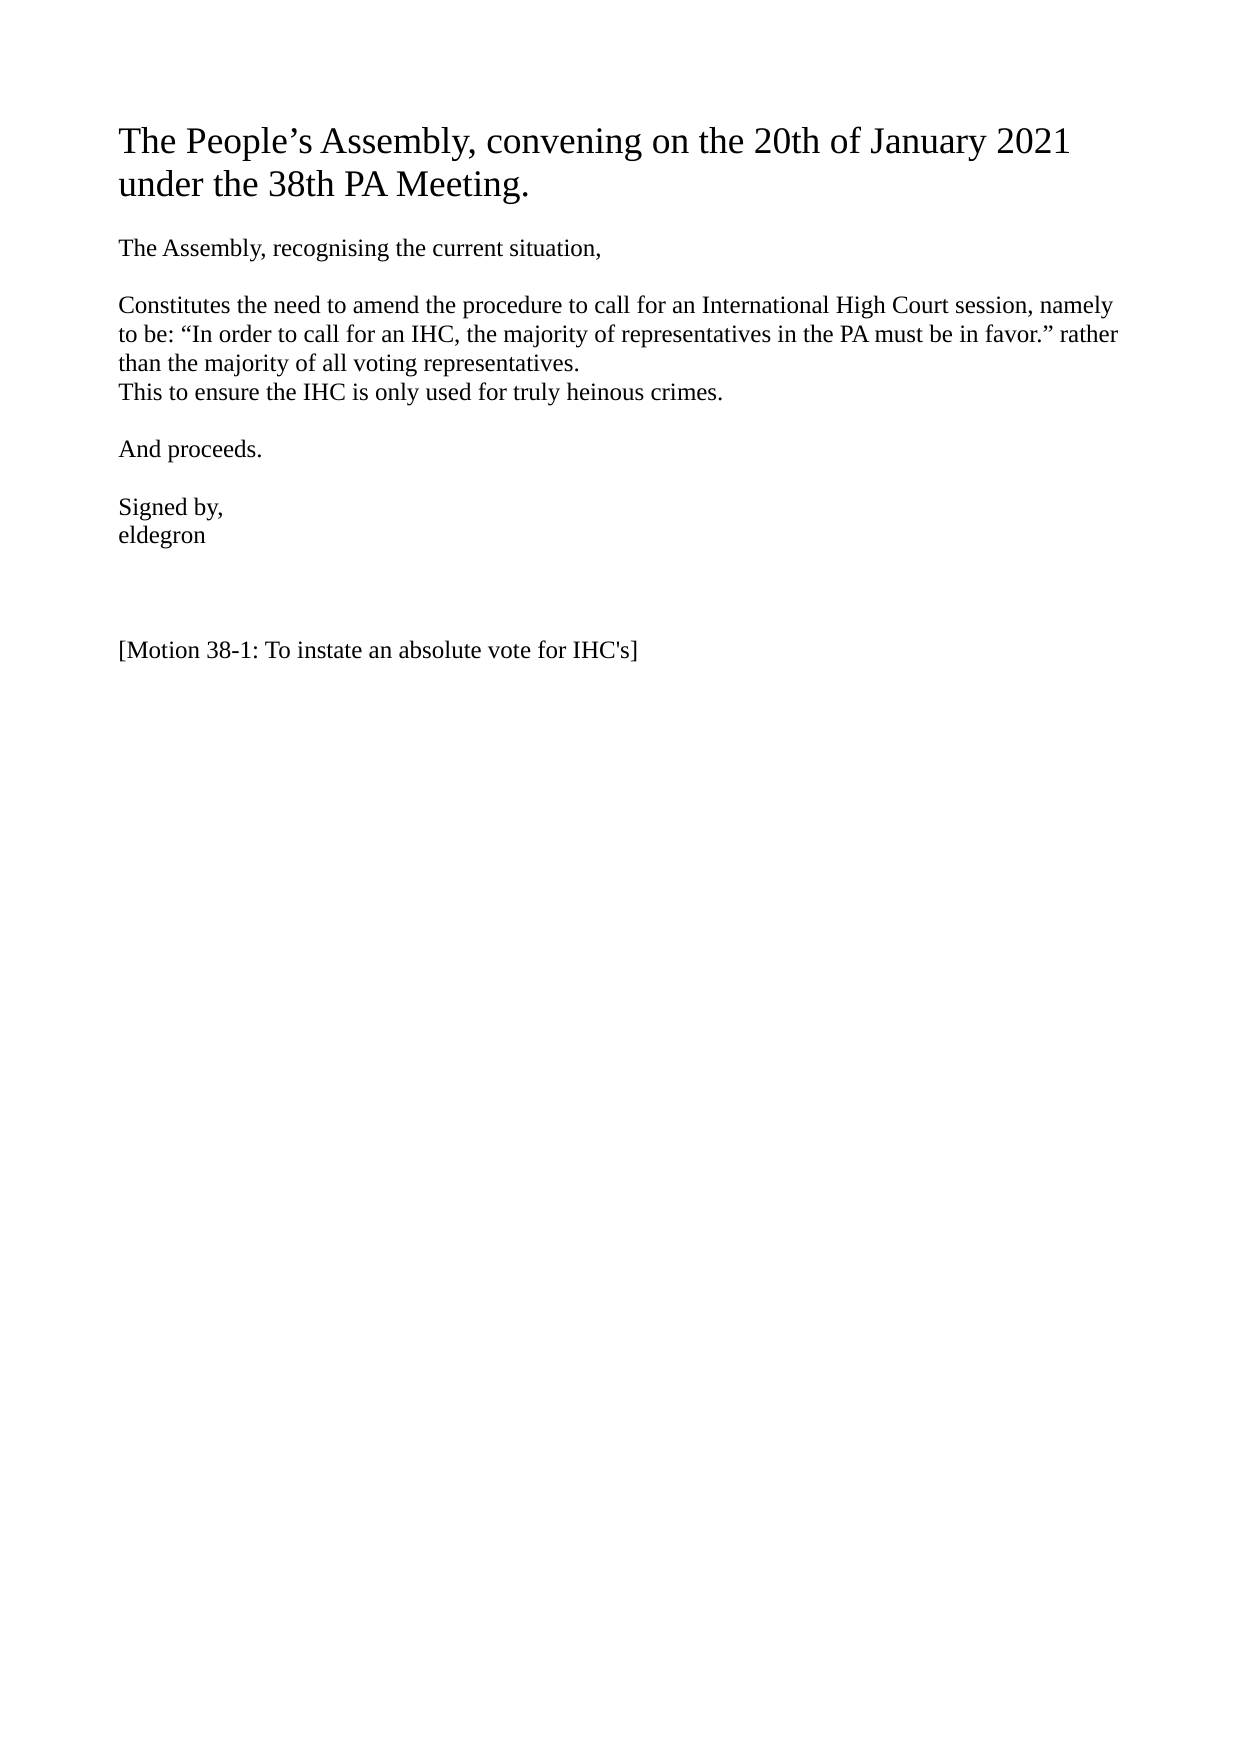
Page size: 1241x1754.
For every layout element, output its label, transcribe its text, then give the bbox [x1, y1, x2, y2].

text The People’s Assembly, convening on the 20th of January 2021 under the 38th PA Meeting. [118, 118, 1122, 204]
text eldegron [118, 521, 1122, 549]
text Signed by, [118, 492, 1122, 521]
text Constitutes the need to amend the procedure to call for an International High Court session, namely to be: “In order to call for an IHC, the majority of representatives in the PA must be in favor.” rather than the majority of all voting representatives. [118, 291, 1122, 377]
text And proceeds. [118, 434, 1122, 463]
text The Assembly, recognising the current situation, [118, 233, 1122, 262]
text [Motion 38-1: To instate an absolute vote for IHC's] [118, 636, 1122, 664]
text This to ensure the IHC is only used for truly heinous crimes. [118, 377, 1122, 406]
